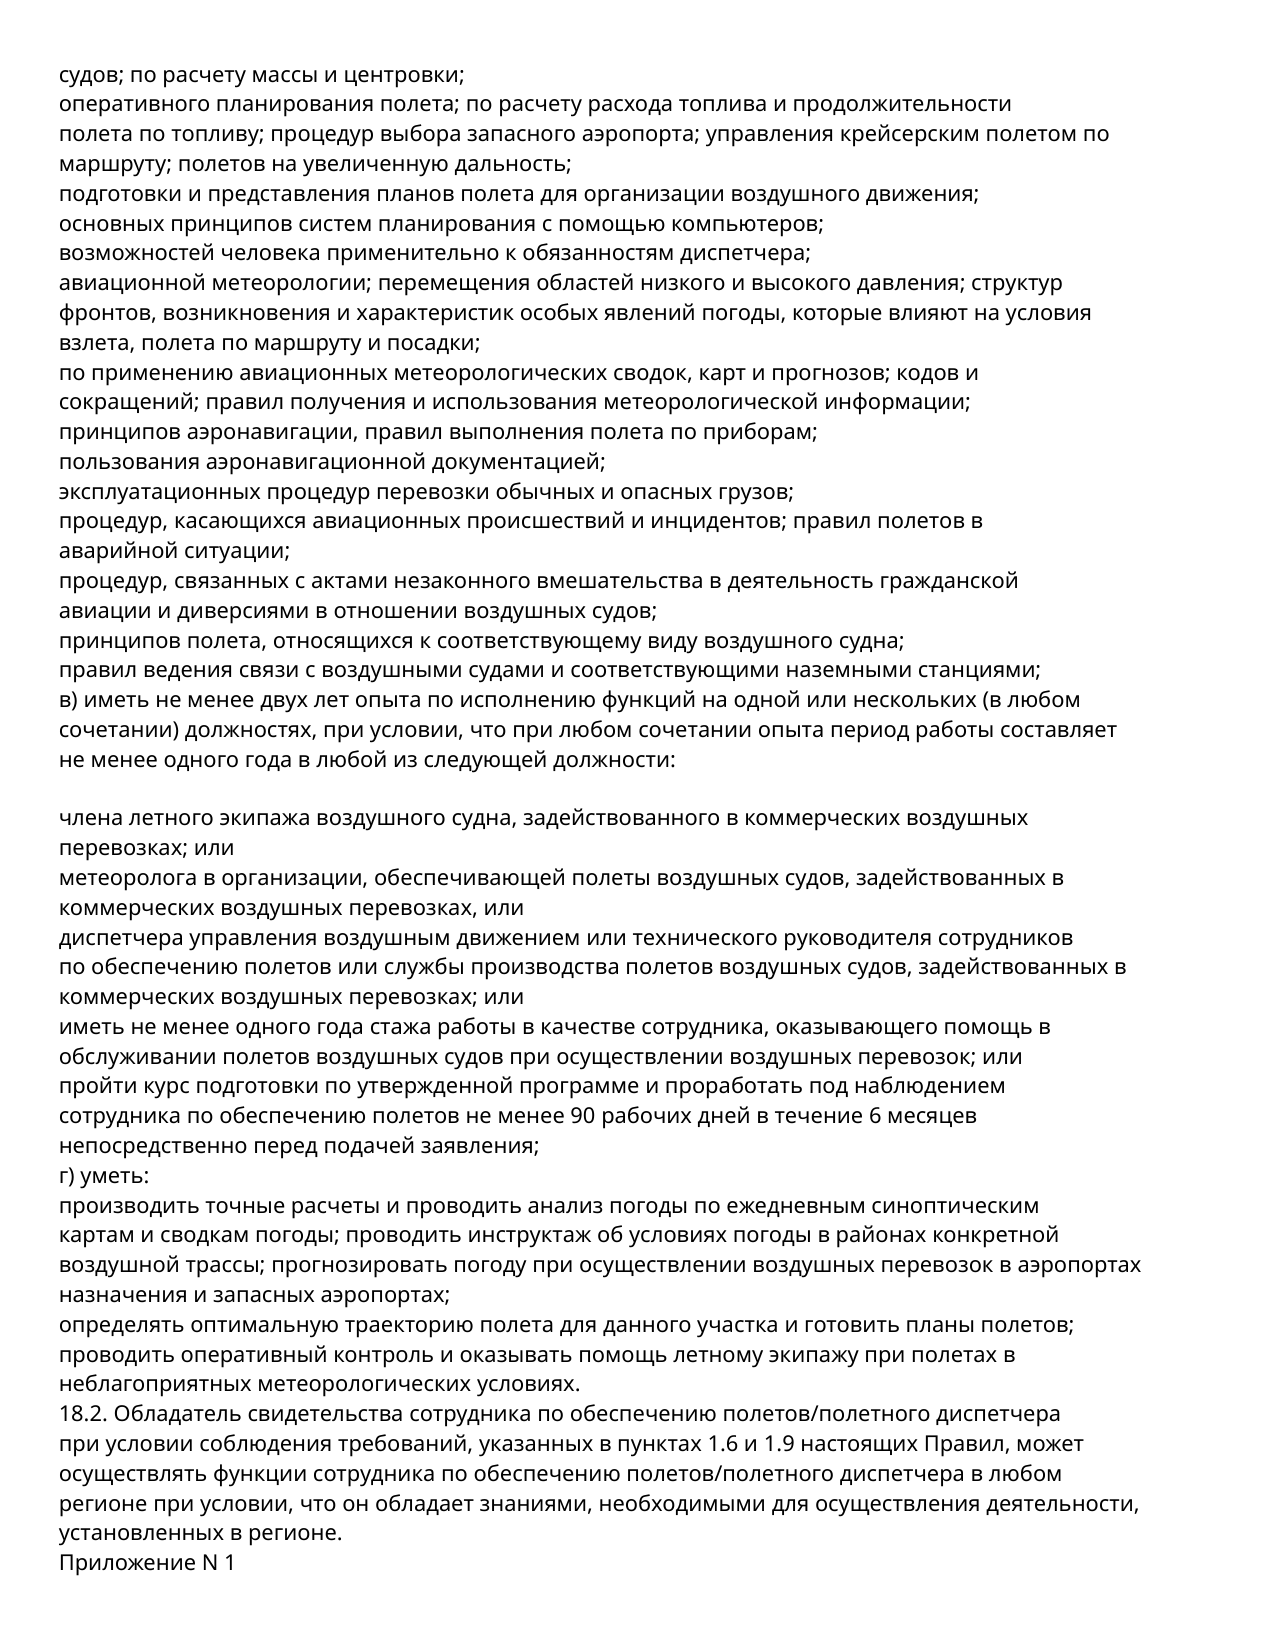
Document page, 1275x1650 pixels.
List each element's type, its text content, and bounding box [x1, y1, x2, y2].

text взлета, полета по маршруту и посадки; [58, 327, 1216, 356]
text обслуживании полетов воздушных судов при осуществлении воздушных перевозок; или [58, 1041, 1216, 1070]
text принципов полета, относящихся к соответствующему виду воздушного судна; [58, 624, 1216, 654]
text процедур, касающихся авиационных происшествий и инцидентов; правил полетов в [58, 505, 1216, 535]
text процедур, связанных с актами незаконного вмешательства в деятельность гражданской [58, 565, 1216, 595]
text не менее одного года в любой из следующей должности: [58, 744, 1216, 773]
text производить точные расчеты и проводить анализ погоды по ежедневным синоптическим [58, 1189, 1216, 1219]
text установленных в регионе. [58, 1517, 1216, 1547]
text принципов аэронавигации, правил выполнения полета по приборам; [58, 416, 1216, 446]
text сочетании) должностях, при условии, что при любом сочетании опыта период работы составляет [58, 714, 1216, 744]
text эксплуатационных процедур перевозки обычных и опасных грузов; [58, 476, 1216, 505]
text воздушной трассы; прогнозировать погоду при осуществлении воздушных перевозок в аэропортах [58, 1249, 1216, 1279]
text по обеспечению полетов или службы производства полетов воздушных судов, задействованных в [58, 951, 1216, 981]
text пройти курс подготовки по утвержденной программе и проработать под наблюдением [58, 1070, 1216, 1100]
text сокращений; правил получения и использования метеорологической информации; [58, 386, 1216, 416]
text маршруту; полетов на увеличенную дальность; [58, 148, 1216, 178]
text члена летного экипажа воздушного судна, задействованного в коммерческих воздушных [58, 802, 1216, 832]
text диспетчера управления воздушным движением или технического руководителя сотрудников [58, 921, 1216, 951]
text назначения и запасных аэропортах; [58, 1279, 1216, 1309]
text осуществлять функции сотрудника по обеспечению полетов/полетного диспетчера в любом [58, 1458, 1216, 1487]
text авиационной метеорологии; перемещения областей низкого и высокого давления; структур [58, 267, 1216, 297]
text Приложение N 1 [58, 1547, 1216, 1577]
text 18.2. Обладатель свидетельства сотрудника по обеспечению полетов/полетного диспетчера [58, 1398, 1216, 1428]
text коммерческих воздушных перевозках; или [58, 981, 1216, 1011]
text в) иметь не менее двух лет опыта по исполнению функций на одной или нескольких (в любом [58, 684, 1216, 714]
text непосредственно перед подачей заявления; [58, 1130, 1216, 1160]
text проводить оперативный контроль и оказывать помощь летному экипажу при полетах в [58, 1338, 1216, 1368]
text метеоролога в организации, обеспечивающей полеты воздушных судов, задействованных в [58, 862, 1216, 892]
text фронтов, возникновения и характеристик особых явлений погоды, которые влияют на условия [58, 297, 1216, 327]
text оперативного планирования полета; по расчету расхода топлива и продолжительности [58, 88, 1216, 118]
text по применению авиационных метеорологических сводок, карт и прогнозов; кодов и [58, 356, 1216, 386]
text сотрудника по обеспечению полетов не менее 90 рабочих дней в течение 6 месяцев [58, 1100, 1216, 1130]
text регионе при условии, что он обладает знаниями, необходимыми для осуществления деятельности, [58, 1487, 1216, 1517]
text основных принципов систем планирования с помощью компьютеров; [58, 207, 1216, 237]
text неблагоприятных метеорологических условиях. [58, 1368, 1216, 1398]
text судов; по расчету массы и центровки; [58, 58, 1216, 88]
text полета по топливу; процедур выбора запасного аэропорта; управления крейсерским полетом по [58, 118, 1216, 148]
text картам и сводкам погоды; проводить инструктаж об условиях погоды в районах конкретной [58, 1219, 1216, 1249]
text аварийной ситуации; [58, 535, 1216, 565]
text коммерческих воздушных перевозках, или [58, 892, 1216, 921]
text перевозках; или [58, 832, 1216, 862]
text авиации и диверсиями в отношении воздушных судов; [58, 595, 1216, 624]
text возможностей человека применительно к обязанностям диспетчера; [58, 237, 1216, 267]
text пользования аэронавигационной документацией; [58, 446, 1216, 476]
text при условии соблюдения требований, указанных в пунктах 1.6 и 1.9 настоящих Правил, может [58, 1428, 1216, 1458]
text правил ведения связи с воздушными судами и соответствующими наземными станциями; [58, 654, 1216, 684]
text иметь не менее одного года стажа работы в качестве сотрудника, оказывающего помощь в [58, 1011, 1216, 1041]
text определять оптимальную траекторию полета для данного участка и готовить планы полетов; [58, 1309, 1216, 1338]
text г) уметь: [58, 1160, 1216, 1189]
text подготовки и представления планов полета для организации воздушного движения; [58, 178, 1216, 207]
